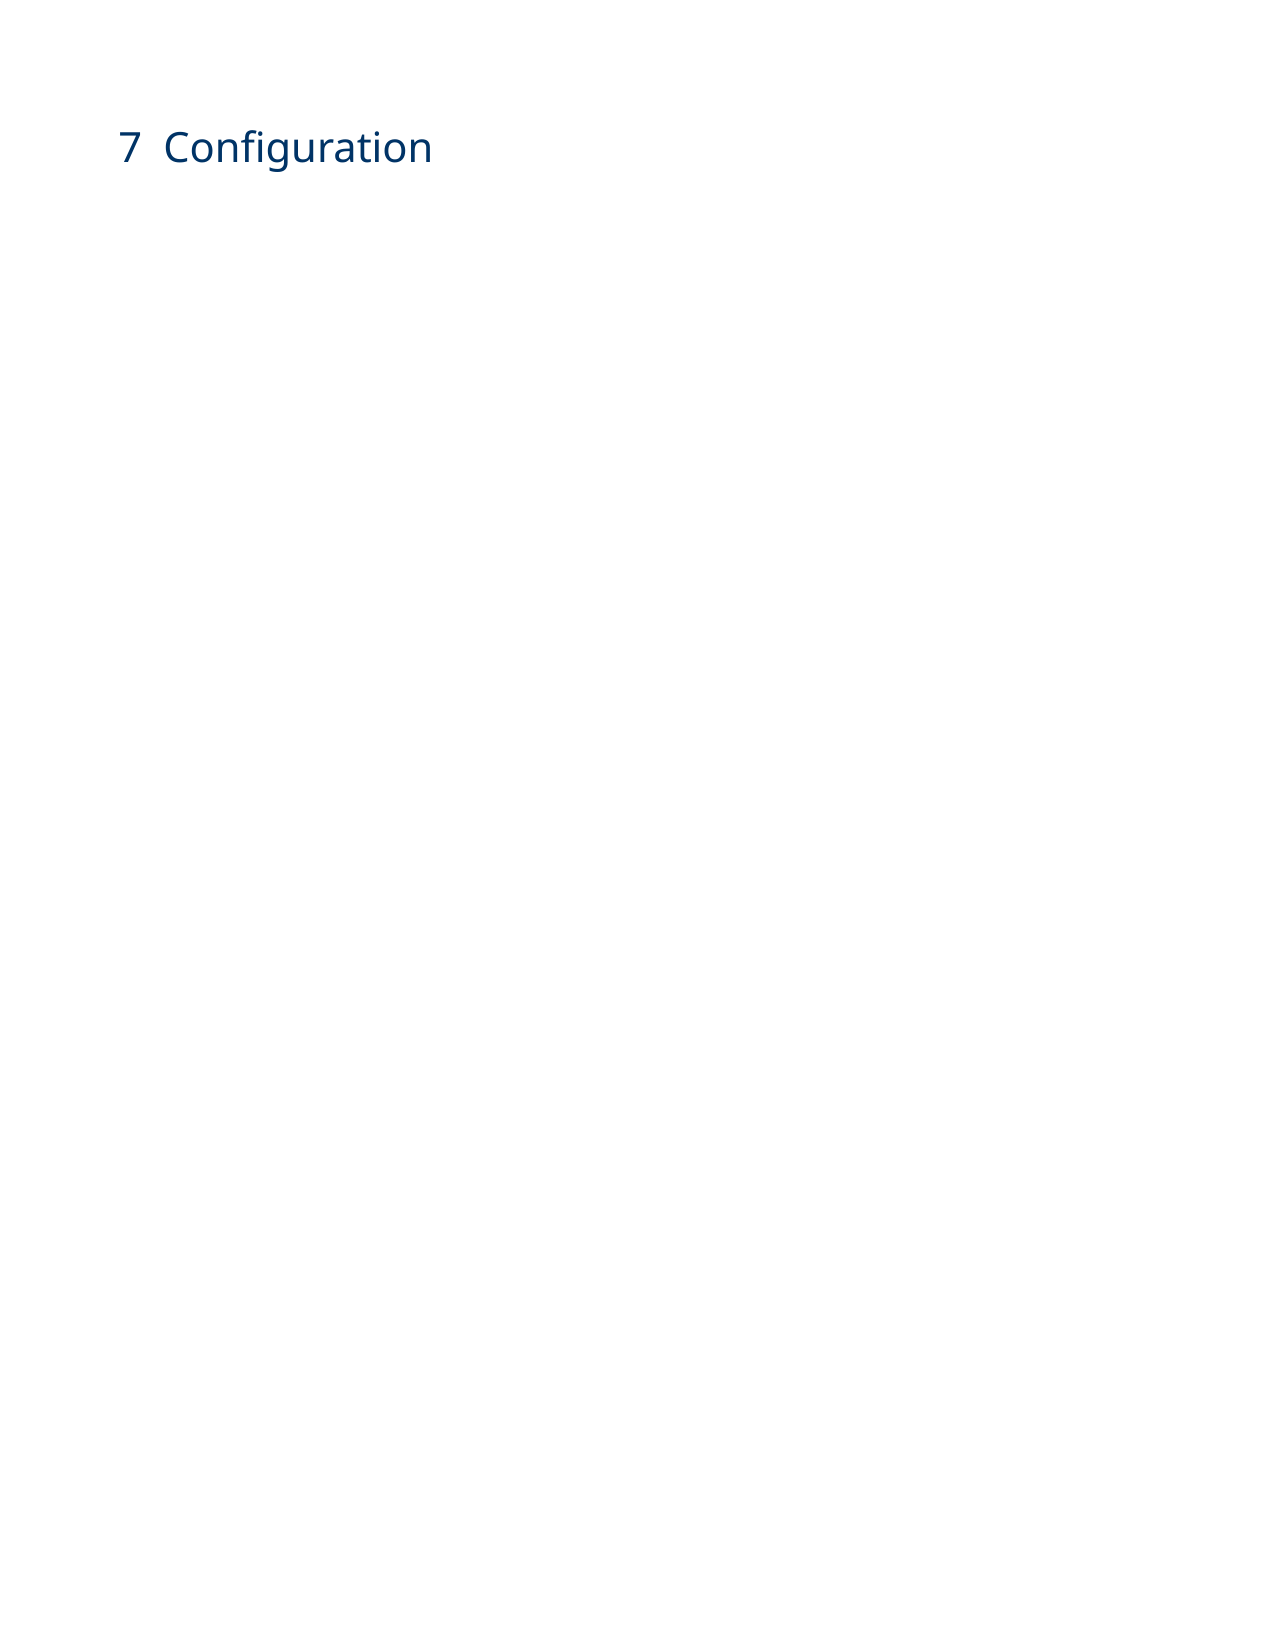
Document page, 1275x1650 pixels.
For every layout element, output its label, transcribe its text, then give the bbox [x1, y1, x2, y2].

subtitle Configuration [118, 118, 1157, 175]
